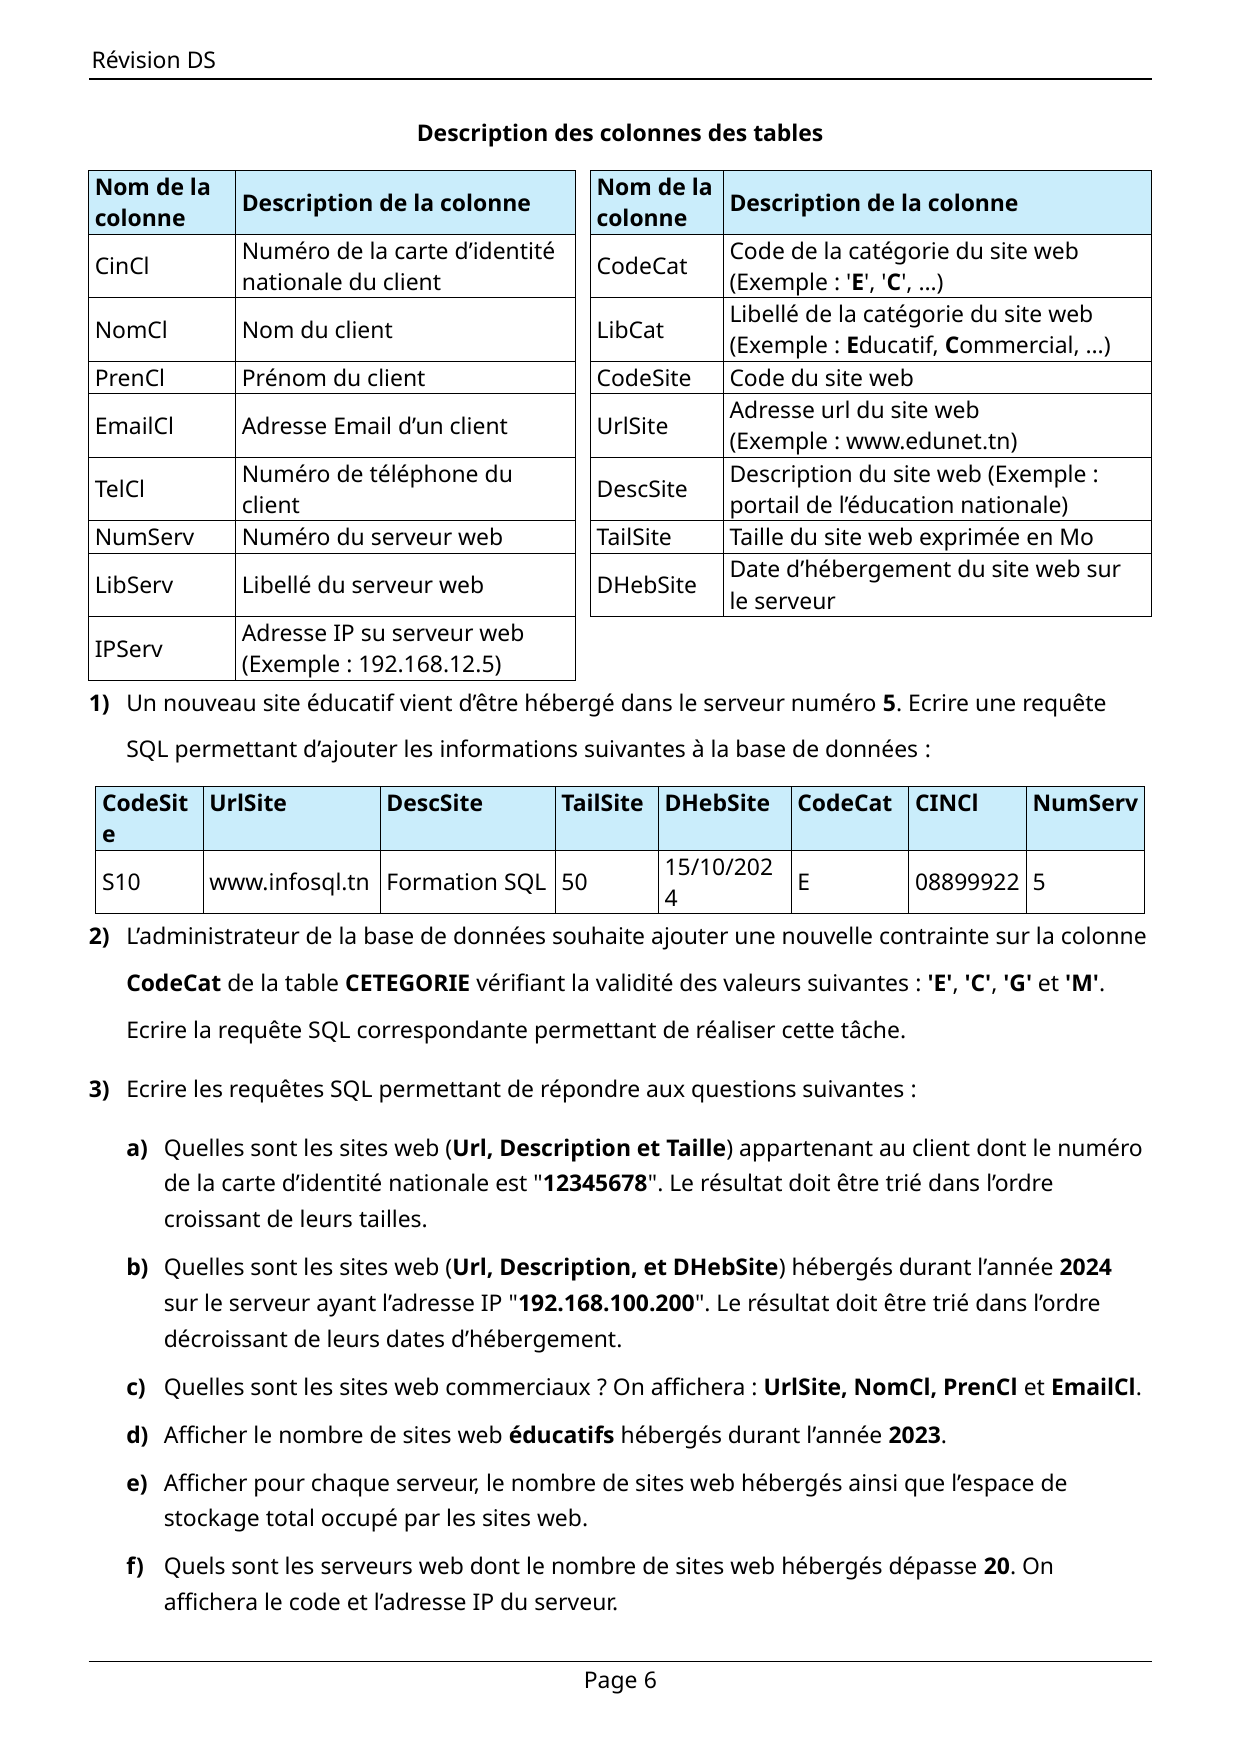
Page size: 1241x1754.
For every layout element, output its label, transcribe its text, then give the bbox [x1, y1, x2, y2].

list Quels sont les serveurs web dont le nombre de sites web hébergés dépasse 20. On affichera le code et l’adresse IP du serveur. [126, 1550, 1152, 1617]
table_cell TelCl [89, 458, 235, 520]
table_cell Description du site web (Exemple : portail de l’éducation nationale) [724, 458, 1151, 520]
text Description des colonnes des tables [88, 117, 1152, 148]
table_cell [576, 616, 591, 679]
list Quelles sont les sites web commerciaux ? On affichera : UrlSite, NomCl, PrenCl et EmailCl. [126, 1371, 1152, 1402]
table_cell 08899922 [909, 851, 1026, 913]
table_cell 50 [556, 851, 658, 913]
table_cell LibCat [591, 298, 723, 361]
table_cell Adresse IP su serveur web (Exemple : 192.168.12.5) [236, 617, 575, 679]
table_header CodeSite [96, 787, 203, 850]
list Afficher le nombre de sites web éducatifs hébergés durant l’année 2023. [126, 1419, 1152, 1450]
list Quelles sont les sites web (Url, Description, et DHebSite) hébergés durant l’année 2024 sur le serveur ayant l’adresse IP "192.168.100.200". Le résultat doit être trié dans l’ordre décroissant de leurs dates d’hébergement. [126, 1251, 1152, 1354]
list L’administrateur de la base de données souhaite ajouter une nouvelle contrainte sur la colonne CodeCat de la table CETEGORIE vérifiant la validité des valeurs suivantes : 'E', 'C', 'G' et 'M'. Ecrire la requête SQL correspondante permettant de réaliser cette tâche. [88, 920, 1152, 1045]
table_header [576, 170, 590, 234]
table_cell Adresse url du site web (Exemple : www.edunet.tn) [724, 394, 1151, 457]
table_cell CodeCat [591, 235, 723, 297]
table_cell IPServ [89, 617, 235, 679]
table_cell Prénom du client [236, 362, 575, 393]
table_header TailSite [556, 787, 658, 850]
table_header Description de la colonne [724, 171, 1151, 234]
table_header Nom de la colonne [89, 171, 235, 234]
table_cell www.infosql.tn [204, 851, 380, 913]
table_header NumServ [1027, 787, 1144, 850]
table_cell Date d’hébergement du site web sur le serveur [724, 554, 1151, 616]
table_cell Code de la catégorie du site web (Exemple : 'E', 'C', …) [724, 235, 1151, 297]
list Afficher pour chaque serveur, le nombre de sites web hébergés ainsi que l’espace de stockage total occupé par les sites web. [126, 1466, 1152, 1534]
table_cell Numéro de téléphone du client [236, 458, 575, 520]
table_cell Libellé du serveur web [236, 554, 575, 616]
table_cell Nom du client [236, 298, 575, 361]
list Quelles sont les sites web (Url, Description et Taille) appartenant au client dont le numéro de la carte d’identité nationale est "12345678". Le résultat doit être trié dans l’ordre croissant de leurs tailles. [126, 1131, 1152, 1234]
table_cell E [792, 851, 908, 913]
table_cell 5 [1027, 851, 1144, 913]
table_cell UrlSite [591, 394, 723, 457]
table_cell DHebSite [591, 554, 723, 616]
table_header Nom de la colonne [591, 171, 723, 234]
table_cell LibServ [89, 554, 235, 616]
table_cell Numéro de la carte d’identité nationale du client [236, 235, 575, 297]
table_cell Libellé de la catégorie du site web (Exemple : Educatif, Commercial, …) [724, 298, 1151, 361]
list Un nouveau site éducatif vient d’être hébergé dans le serveur numéro 5. Ecrire une requête SQL permettant d’ajouter les informations suivantes à la base de données : [88, 686, 1152, 764]
table_cell [591, 617, 723, 679]
table_cell Adresse Email d’un client [236, 394, 575, 457]
table_header UrlSite [204, 787, 380, 850]
table_header DescSite [381, 787, 555, 850]
table_header CodeCat [792, 787, 908, 850]
table_cell [576, 457, 590, 520]
table_cell Formation SQL [381, 851, 555, 913]
table_cell CodeSite [591, 362, 723, 393]
table_cell TailSite [591, 521, 723, 552]
list Ecrire les requêtes SQL permettant de répondre aux questions suivantes : [88, 1073, 1152, 1104]
table_cell NumServ [89, 521, 235, 552]
table_cell [576, 234, 590, 297]
table_cell [576, 361, 590, 393]
table_cell DescSite [591, 458, 723, 520]
table_cell NomCl [89, 298, 235, 361]
table_cell EmailCl [89, 394, 235, 457]
table_cell S10 [96, 851, 203, 913]
table_header DHebSite [659, 787, 791, 850]
table_cell Numéro du serveur web [236, 521, 575, 552]
table_cell [724, 617, 1152, 679]
table_cell 15/10/2024 [659, 851, 791, 913]
table_cell PrenCl [89, 362, 235, 393]
table_cell [576, 520, 590, 552]
table_cell Taille du site web exprimée en Mo [724, 521, 1151, 552]
table_header Description de la colonne [236, 171, 575, 234]
table_cell [576, 553, 590, 616]
table_cell [576, 297, 590, 361]
table_cell CinCl [89, 235, 235, 297]
table_header CINCl [909, 787, 1026, 850]
table_cell Code du site web [724, 362, 1151, 393]
table_cell [576, 393, 590, 457]
